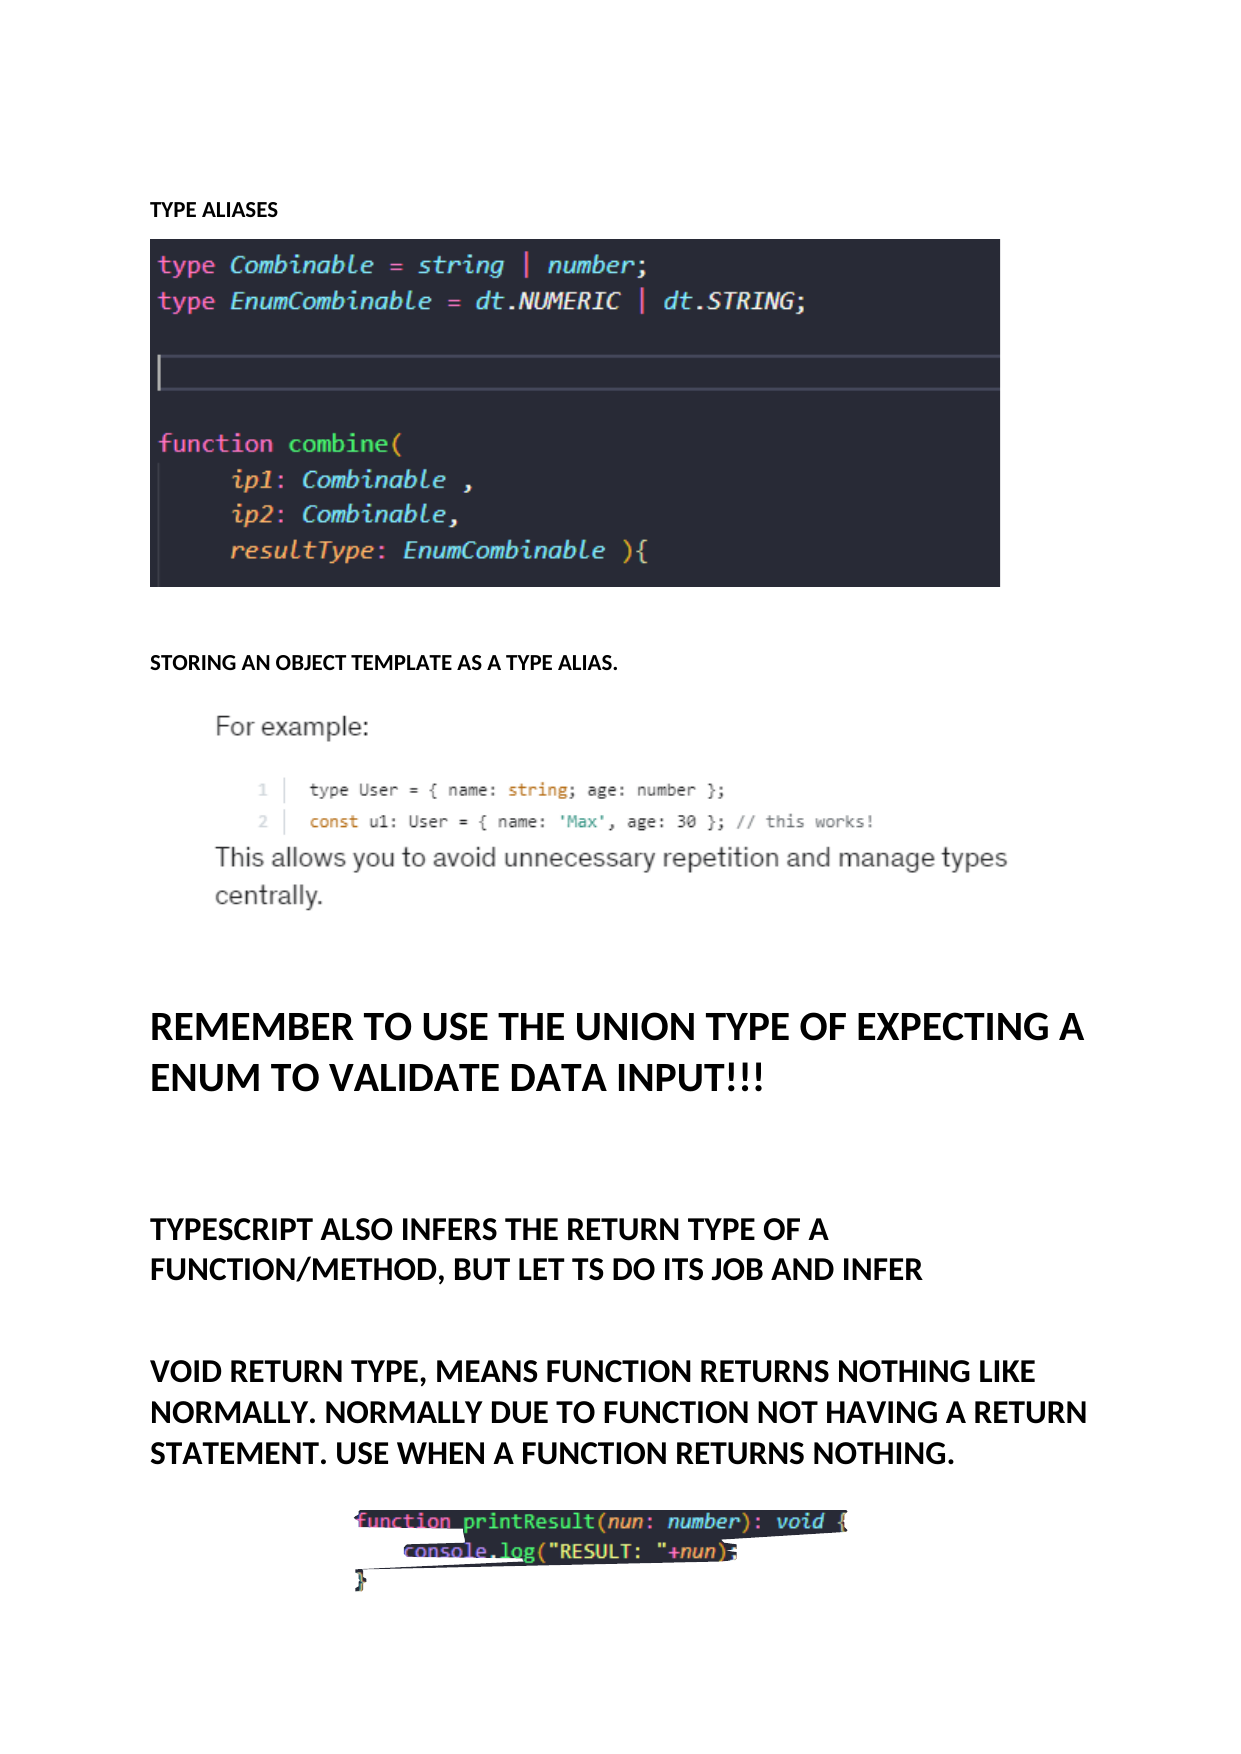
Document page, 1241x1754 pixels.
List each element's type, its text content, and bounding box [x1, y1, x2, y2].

text VOID RETURN TYPE, MEANS FUNCTION RETURNS NOTHING LIKE NORMALLY. NORMALLY DUE TO FUNCTION NOT HAVING A RETURN STATEMENT. USE WHEN A FUNCTION RETURNS NOTHING. [150, 1351, 1090, 1473]
text TYPESCRIPT ALSO INFERS THE RETURN TYPE OF A FUNCTION/METHOD, BUT LET TS DO ITS JOB AND INFER [150, 1208, 1090, 1289]
text REMEMBER TO USE THE UNION TYPE OF EXPECTING A ENUM TO VALIDATE DATA INPUT!!! [150, 1000, 1090, 1102]
text STORING AN OBJECT TEMPLATE AS A TYPE ALIAS. [150, 648, 1090, 676]
text TYPE ALIASES [150, 195, 1090, 223]
